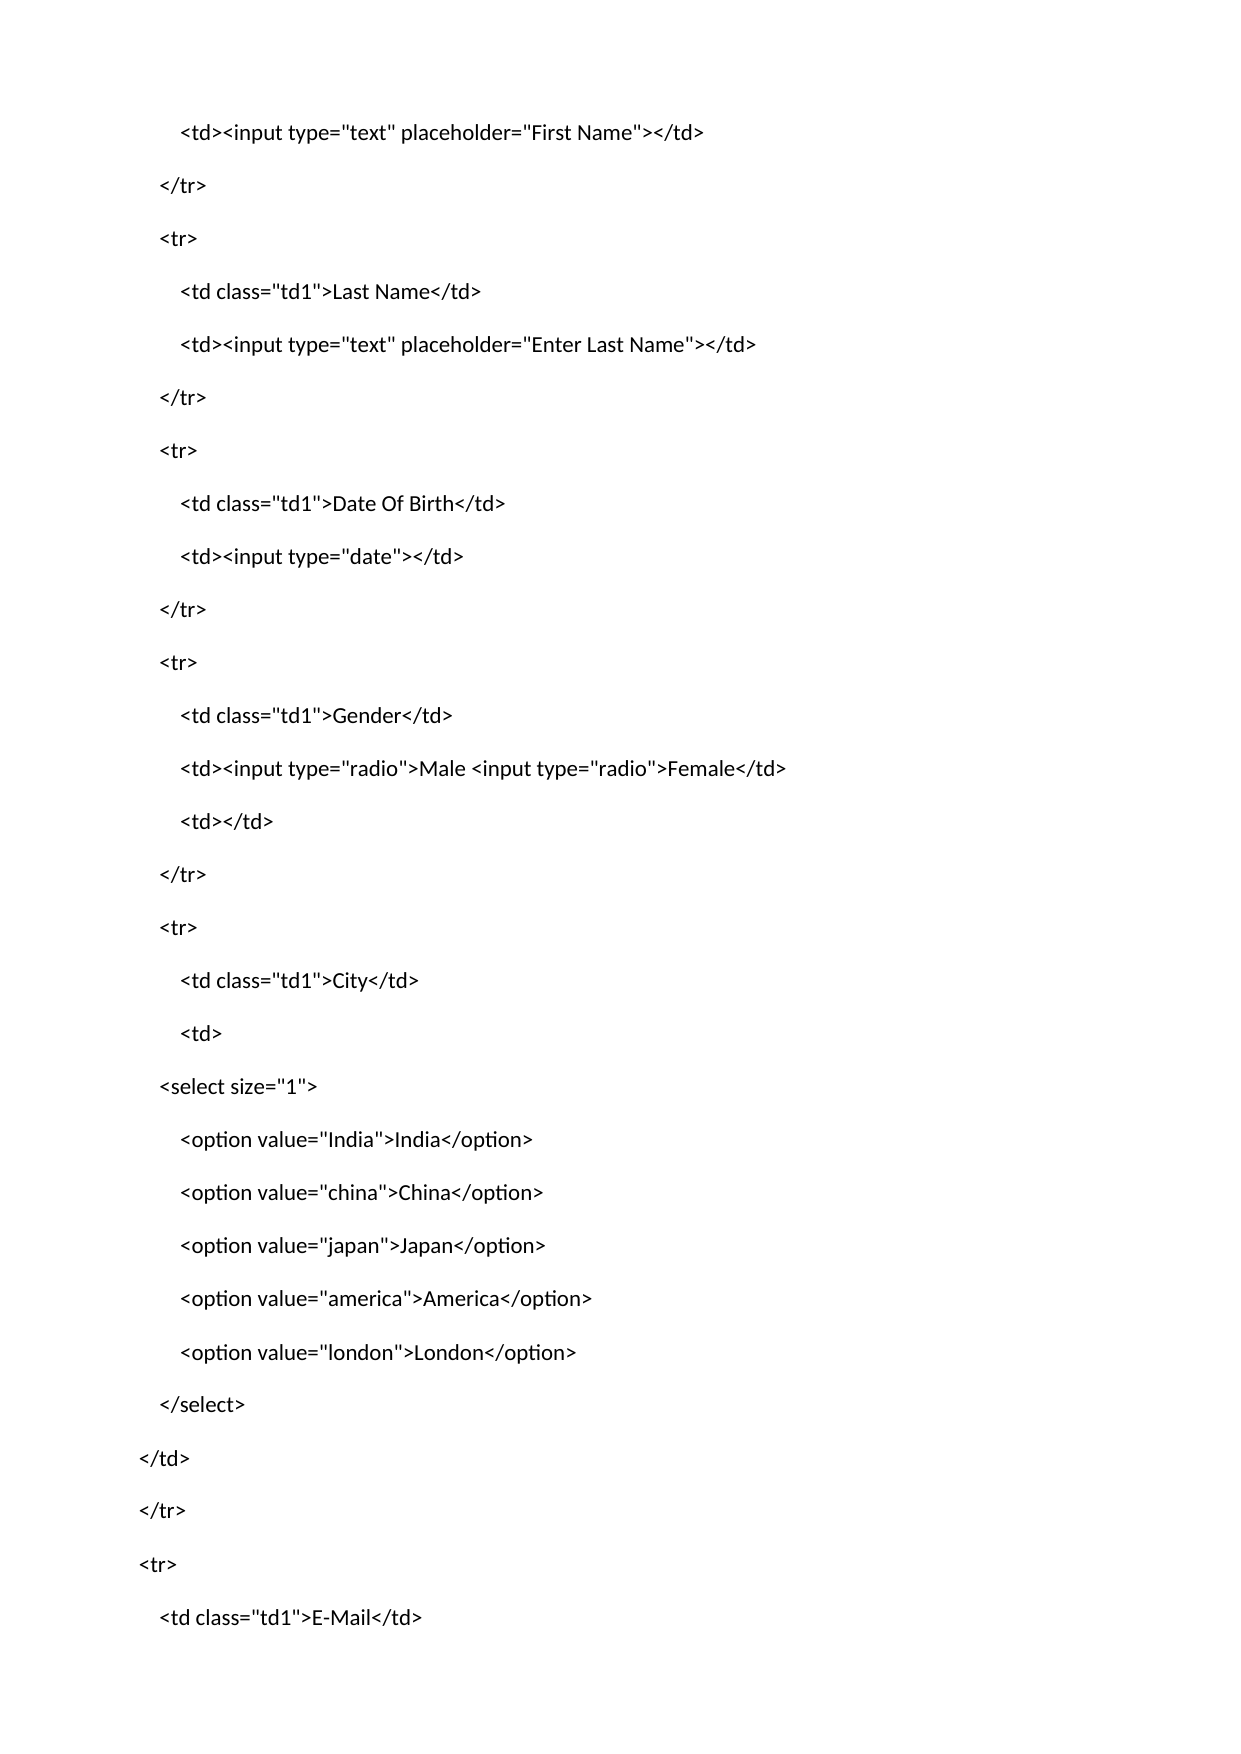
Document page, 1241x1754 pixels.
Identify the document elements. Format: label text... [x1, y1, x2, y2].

text <tr> [118, 913, 1122, 941]
text </tr> [118, 171, 1122, 199]
text <td class="td1">Date Of Birth</td> [118, 489, 1122, 517]
text </tr> [118, 860, 1122, 888]
text <td><input type="text" placeholder="First Name"></td> [118, 118, 1122, 146]
text <option value="japan">Japan</option> [118, 1232, 1122, 1259]
text <td><input type="text" placeholder="Enter Last Name"></td> [118, 330, 1122, 358]
text <option value="china">China</option> [118, 1178, 1122, 1207]
text <tr> [118, 436, 1122, 464]
text </tr> [118, 1497, 1122, 1525]
text <td class="td1">E-Mail</td> [118, 1603, 1122, 1631]
text <tr> [118, 1550, 1122, 1578]
text <td><input type="radio">Male <input type="radio">Female</td> [118, 754, 1122, 782]
text <td> [118, 1019, 1122, 1047]
text <option value="India">India</option> [118, 1126, 1122, 1153]
text <td><input type="date"></td> [118, 542, 1122, 570]
text <td class="td1">City</td> [118, 966, 1122, 994]
text <td class="td1">Gender</td> [118, 701, 1122, 729]
text <option value="america">America</option> [118, 1284, 1122, 1313]
text </td> [118, 1444, 1122, 1472]
text <option value="london">London</option> [118, 1338, 1122, 1366]
text <td></td> [118, 807, 1122, 835]
text <td class="td1">Last Name</td> [118, 277, 1122, 305]
text </tr> [118, 595, 1122, 623]
text </tr> [118, 383, 1122, 411]
text <tr> [118, 648, 1122, 676]
text <tr> [118, 224, 1122, 252]
text </select> [118, 1391, 1122, 1419]
text <select size="1"> [118, 1072, 1122, 1101]
